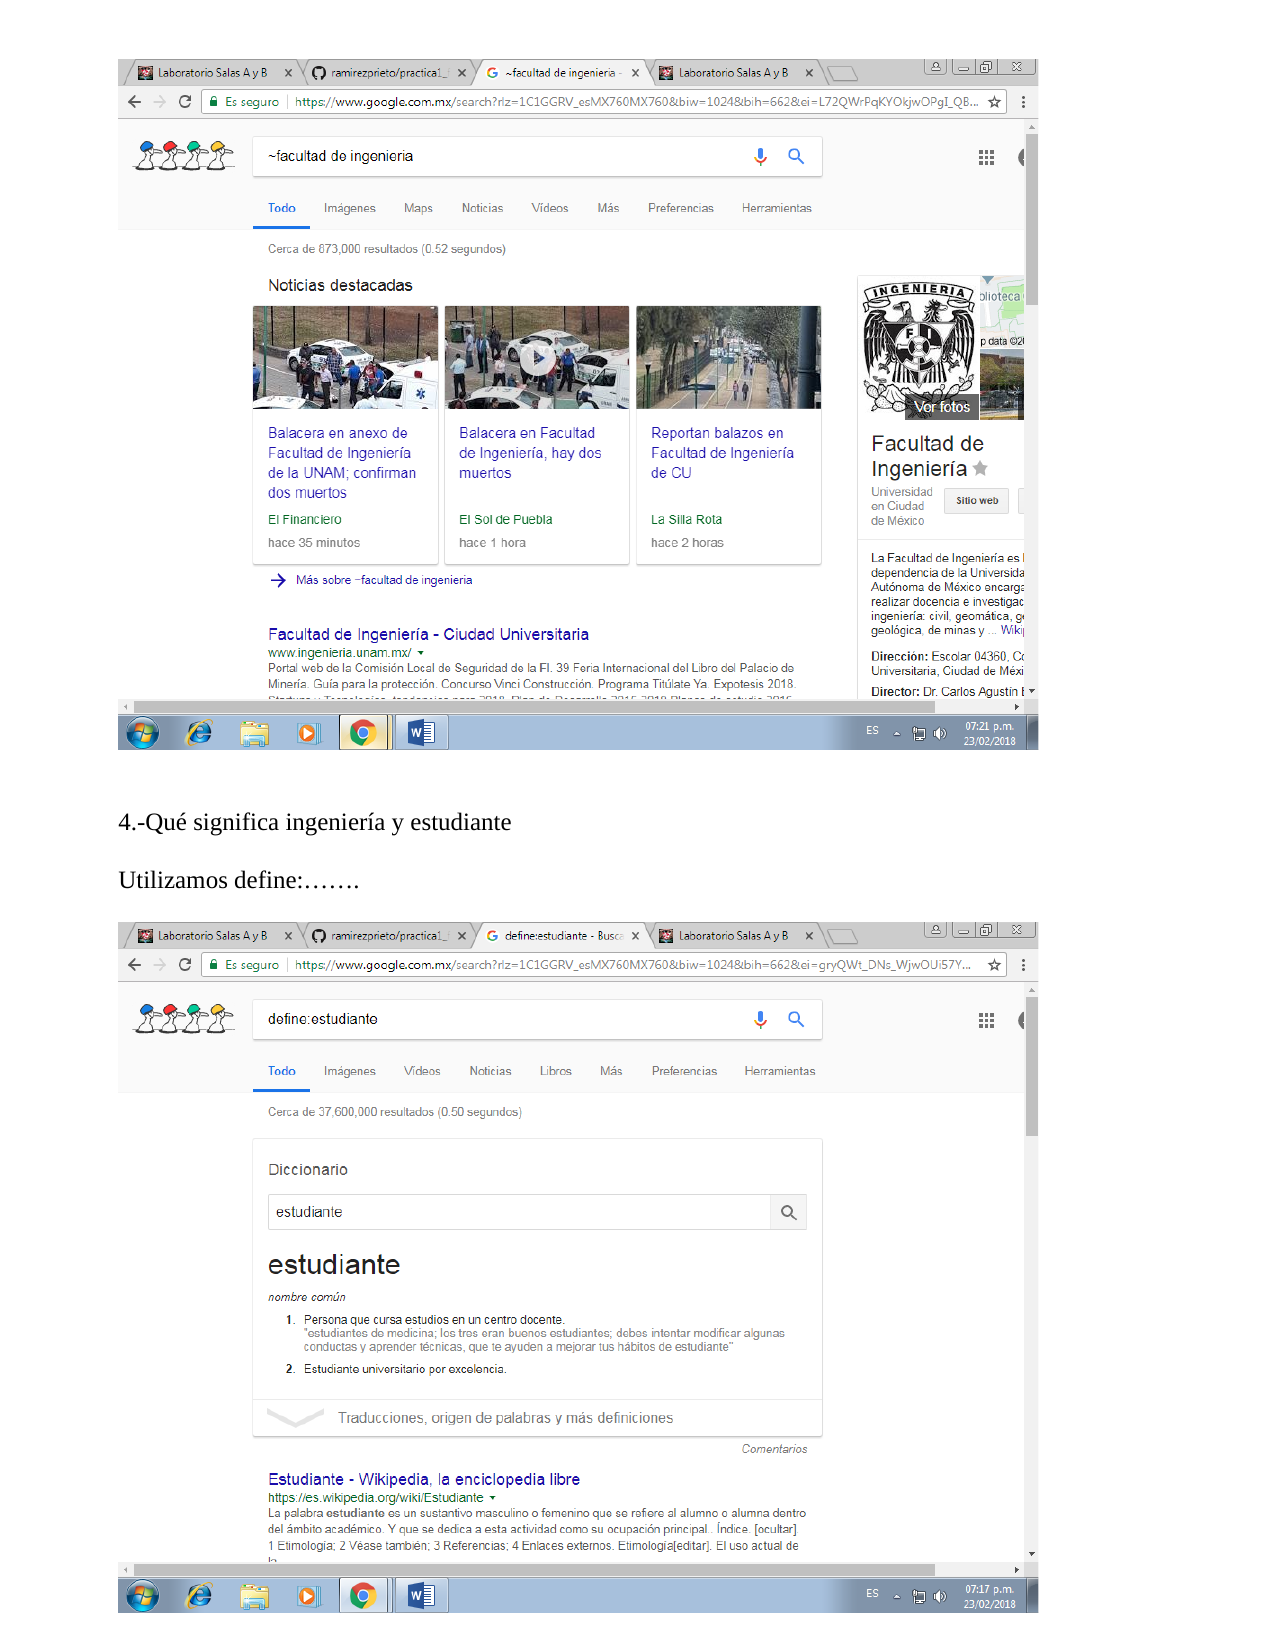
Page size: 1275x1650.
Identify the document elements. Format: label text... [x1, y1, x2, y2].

text 4.-Qué significa ingeniería y estudiante [118, 807, 1205, 836]
text Utilizamos define:……. [118, 865, 1205, 893]
